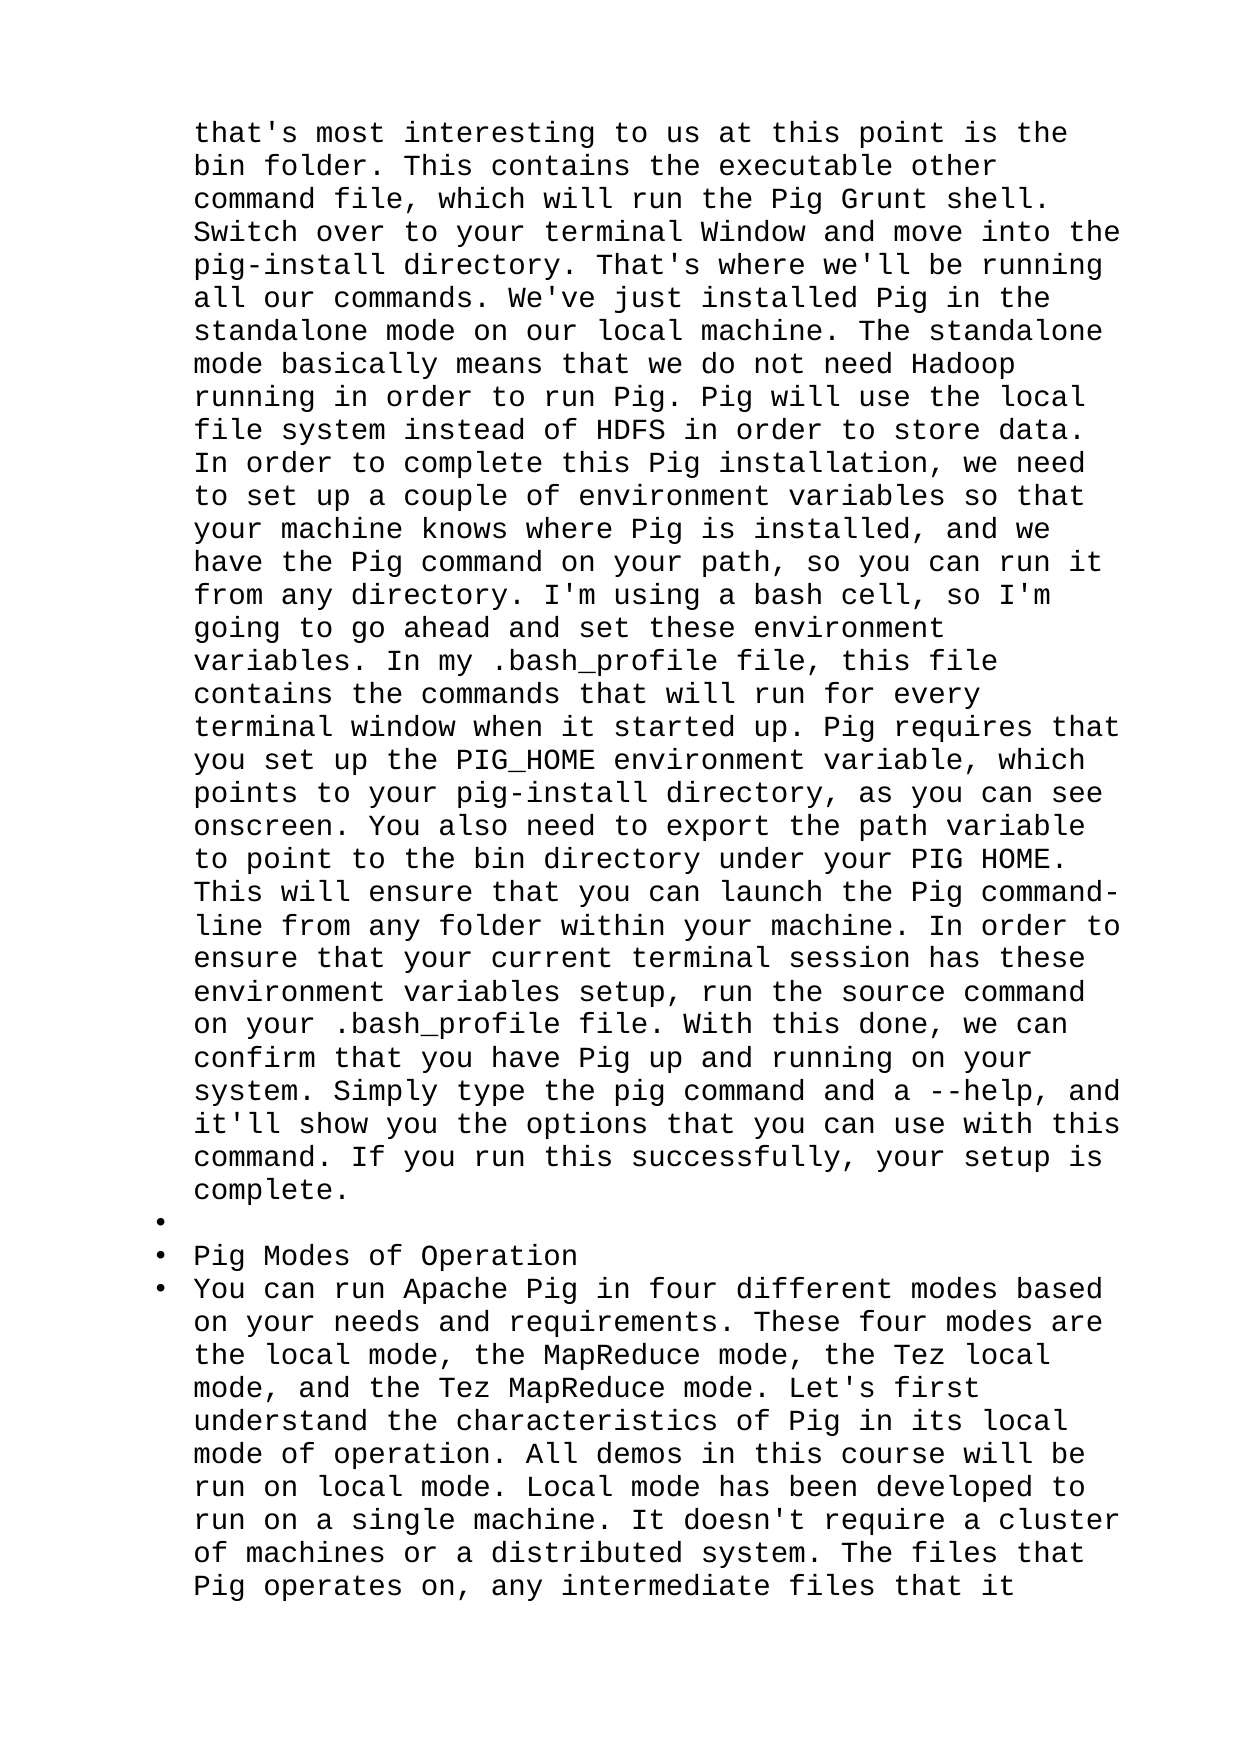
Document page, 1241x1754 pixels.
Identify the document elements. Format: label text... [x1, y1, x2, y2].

list that's most interesting to us at this point is the bin folder. This contains the executable other command file, which will run the Pig Grunt shell. Switch over to your terminal Window and move into the pig-install directory. That's where we'll be running all our commands. We've just installed Pig in the standalone mode on our local machine. The standalone mode basically means that we do not need Hadoop running in order to run Pig. Pig will use the local file system instead of HDFS in order to store data. In order to complete this Pig installation, we need to set up a couple of environment variables so that your machine knows where Pig is installed, and we have the Pig command on your path, so you can run it from any directory. I'm using a bash cell, so I'm going to go ahead and set these environment variables. In my .bash_profile file, this file contains the commands that will run for every terminal window when it started up. Pig requires that you set up the PIG_HOME environment variable, which points to your pig-install directory, as you can see onscreen. You also need to export the path variable to point to the bin directory under your PIG HOME. This will ensure that you can launch the Pig command-line from any folder within your machine. In order to ensure that your current terminal session has these environment variables setup, run the source command on your .bash_profile file. With this done, we can confirm that you have Pig up and running on your system. Simply type the pig command and a --help, and it'll show you the options that you can use with this command. If you run this successfully, your setup is complete. [156, 118, 1122, 1208]
list Pig Modes of Operation [156, 1241, 1122, 1274]
list You can run Apache Pig in four different modes based on your needs and requirements. These four modes are the local mode, the MapReduce mode, the Tez local mode, and the Tez MapReduce mode. Let's first understand the characteristics of Pig in its local mode of operation. All demos in this course will be run on local mode. Local mode has been developed to run on a single machine. It doesn't require a cluster of machines or a distributed system. The files that Pig operates on, any intermediate files that it [156, 1274, 1122, 1604]
